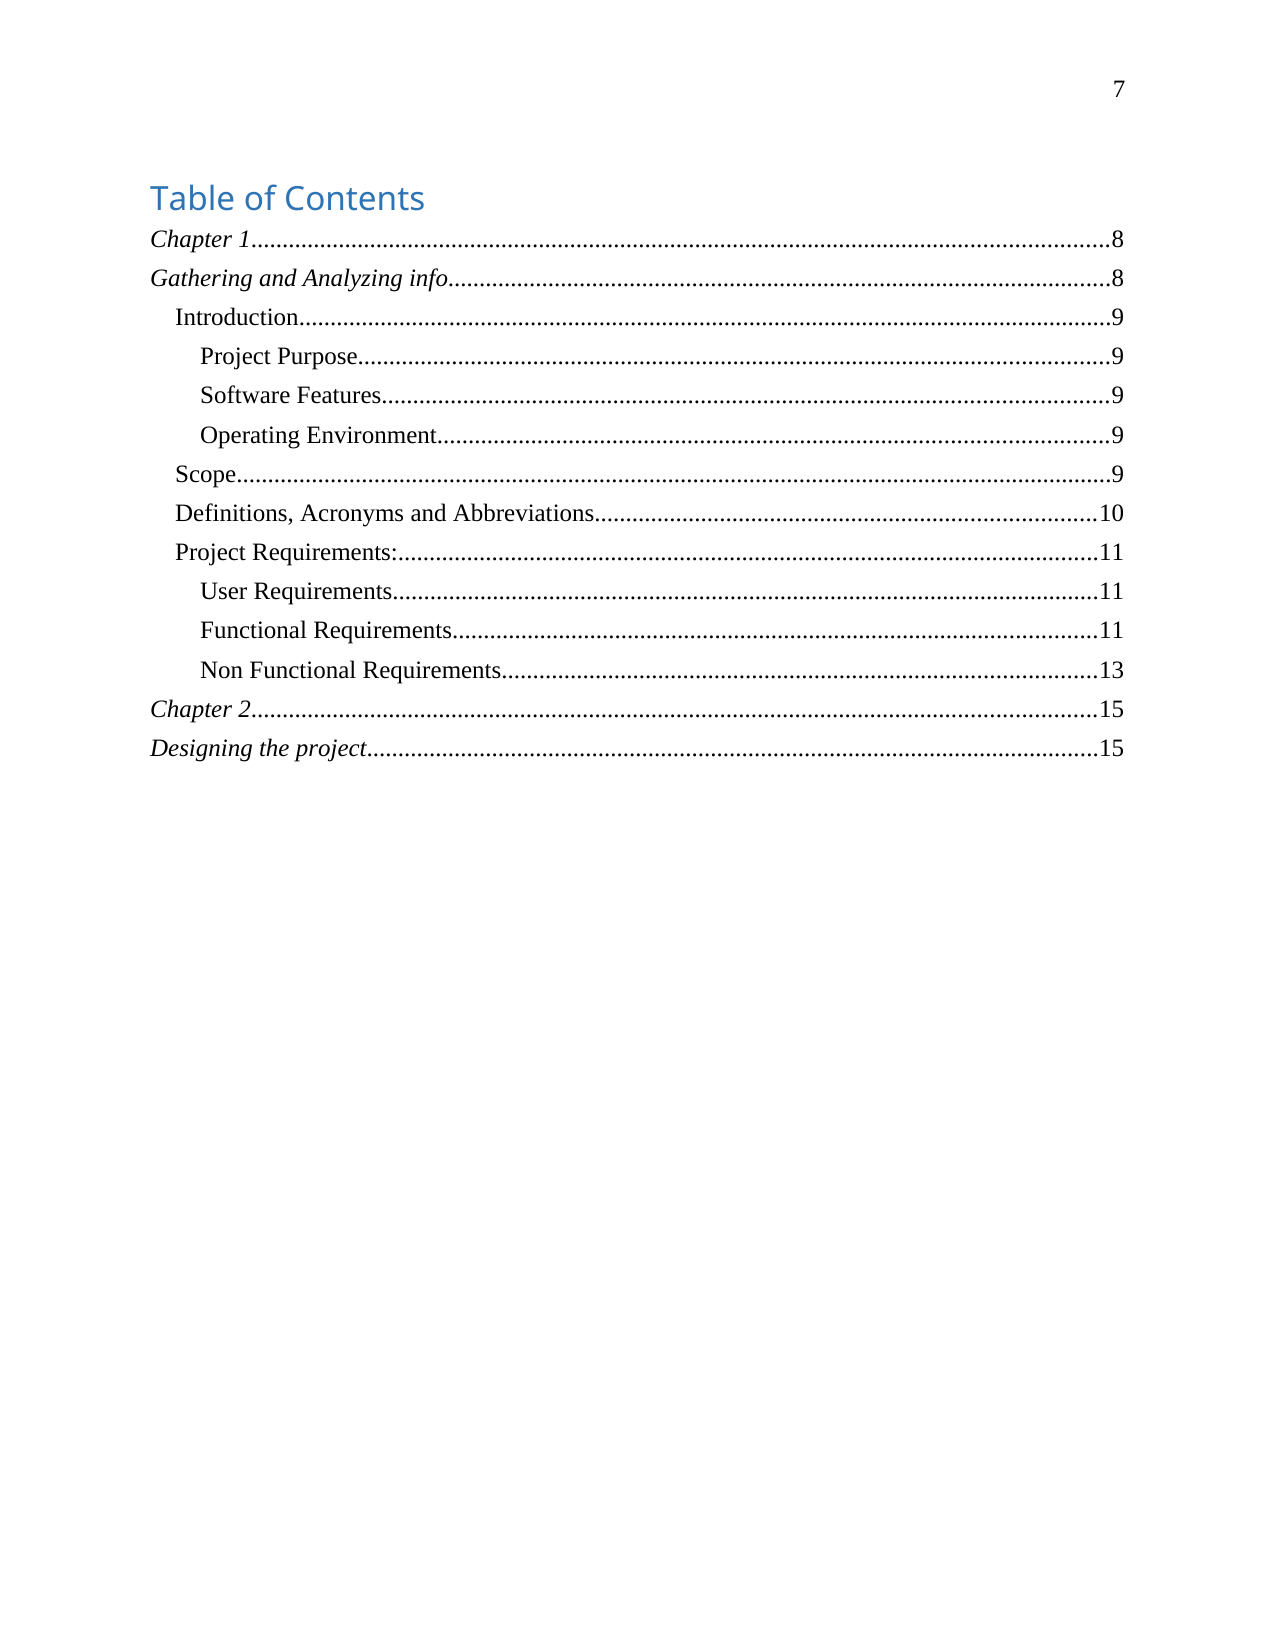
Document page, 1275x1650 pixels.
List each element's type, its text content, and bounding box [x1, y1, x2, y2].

text Designing the project 15 [150, 733, 1125, 762]
text Functional Requirements 11 [200, 616, 1125, 644]
text Project Purpose 9 [200, 341, 1125, 370]
text Definitions, Acronyms and Abbreviations 10 [175, 498, 1125, 527]
text Chapter 2 15 [150, 694, 1125, 723]
text Gathering and Analyzing info 8 [150, 263, 1125, 292]
text User Requirements 11 [200, 576, 1125, 605]
text Non Functional Requirements 13 [200, 655, 1125, 683]
text Project Requirements: 11 [175, 537, 1125, 566]
text Operating Environment 9 [200, 420, 1125, 448]
subtitle Table of Contents [150, 175, 1125, 220]
text Scope 9 [175, 459, 1125, 488]
text Chapter 1 8 [150, 224, 1125, 253]
text Software Features 9 [200, 381, 1125, 409]
text Introduction 9 [175, 302, 1125, 331]
